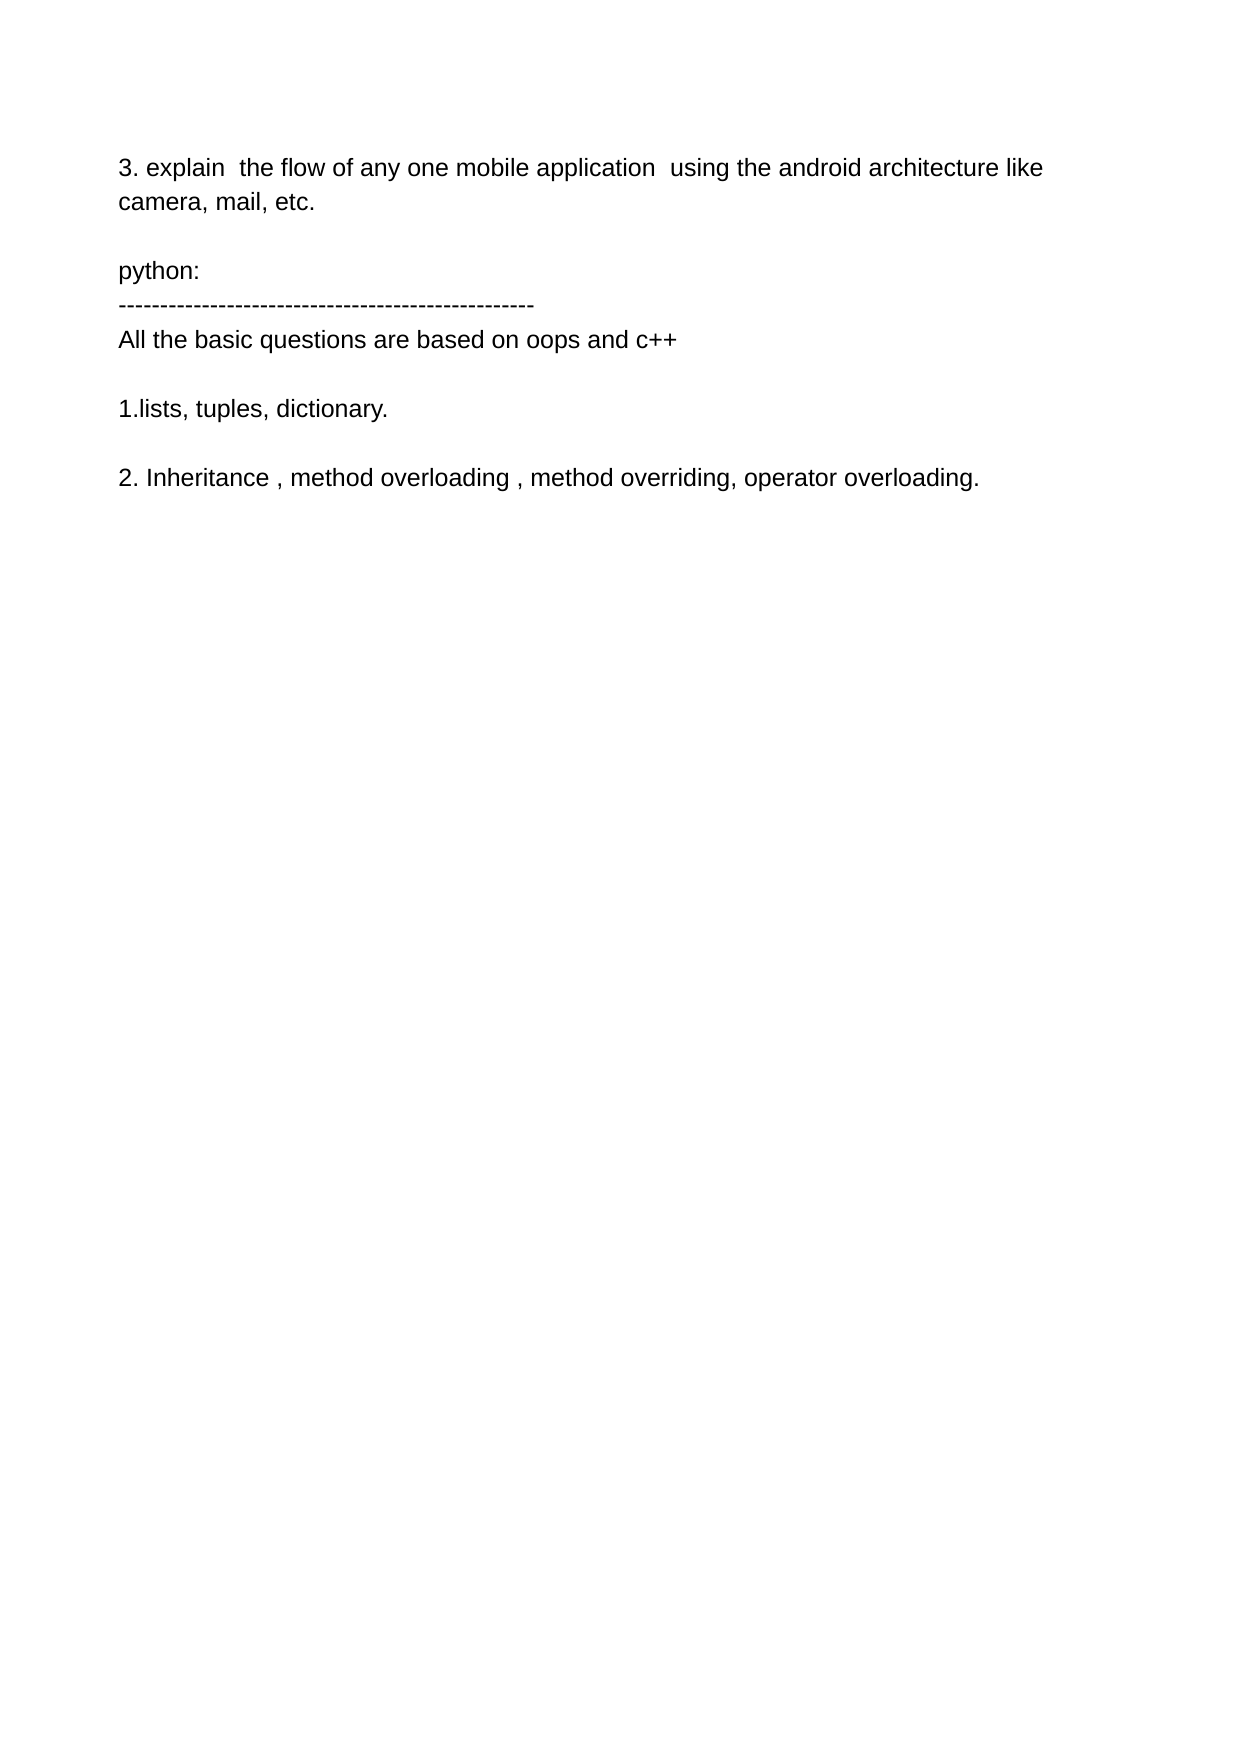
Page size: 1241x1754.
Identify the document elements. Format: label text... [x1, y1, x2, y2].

text 2. Inheritance , method overloading , method overriding, operator overloading. [118, 463, 1122, 492]
text python: [118, 256, 1122, 285]
text 1.lists, tuples, dictionary. [118, 394, 1122, 423]
text 3. explain the flow of any one mobile application using the android architecture like camera, mail, etc. [118, 153, 1122, 216]
text -------------------------------------------------- [118, 291, 1122, 319]
text All the basic questions are based on oops and c++ [118, 325, 1122, 354]
